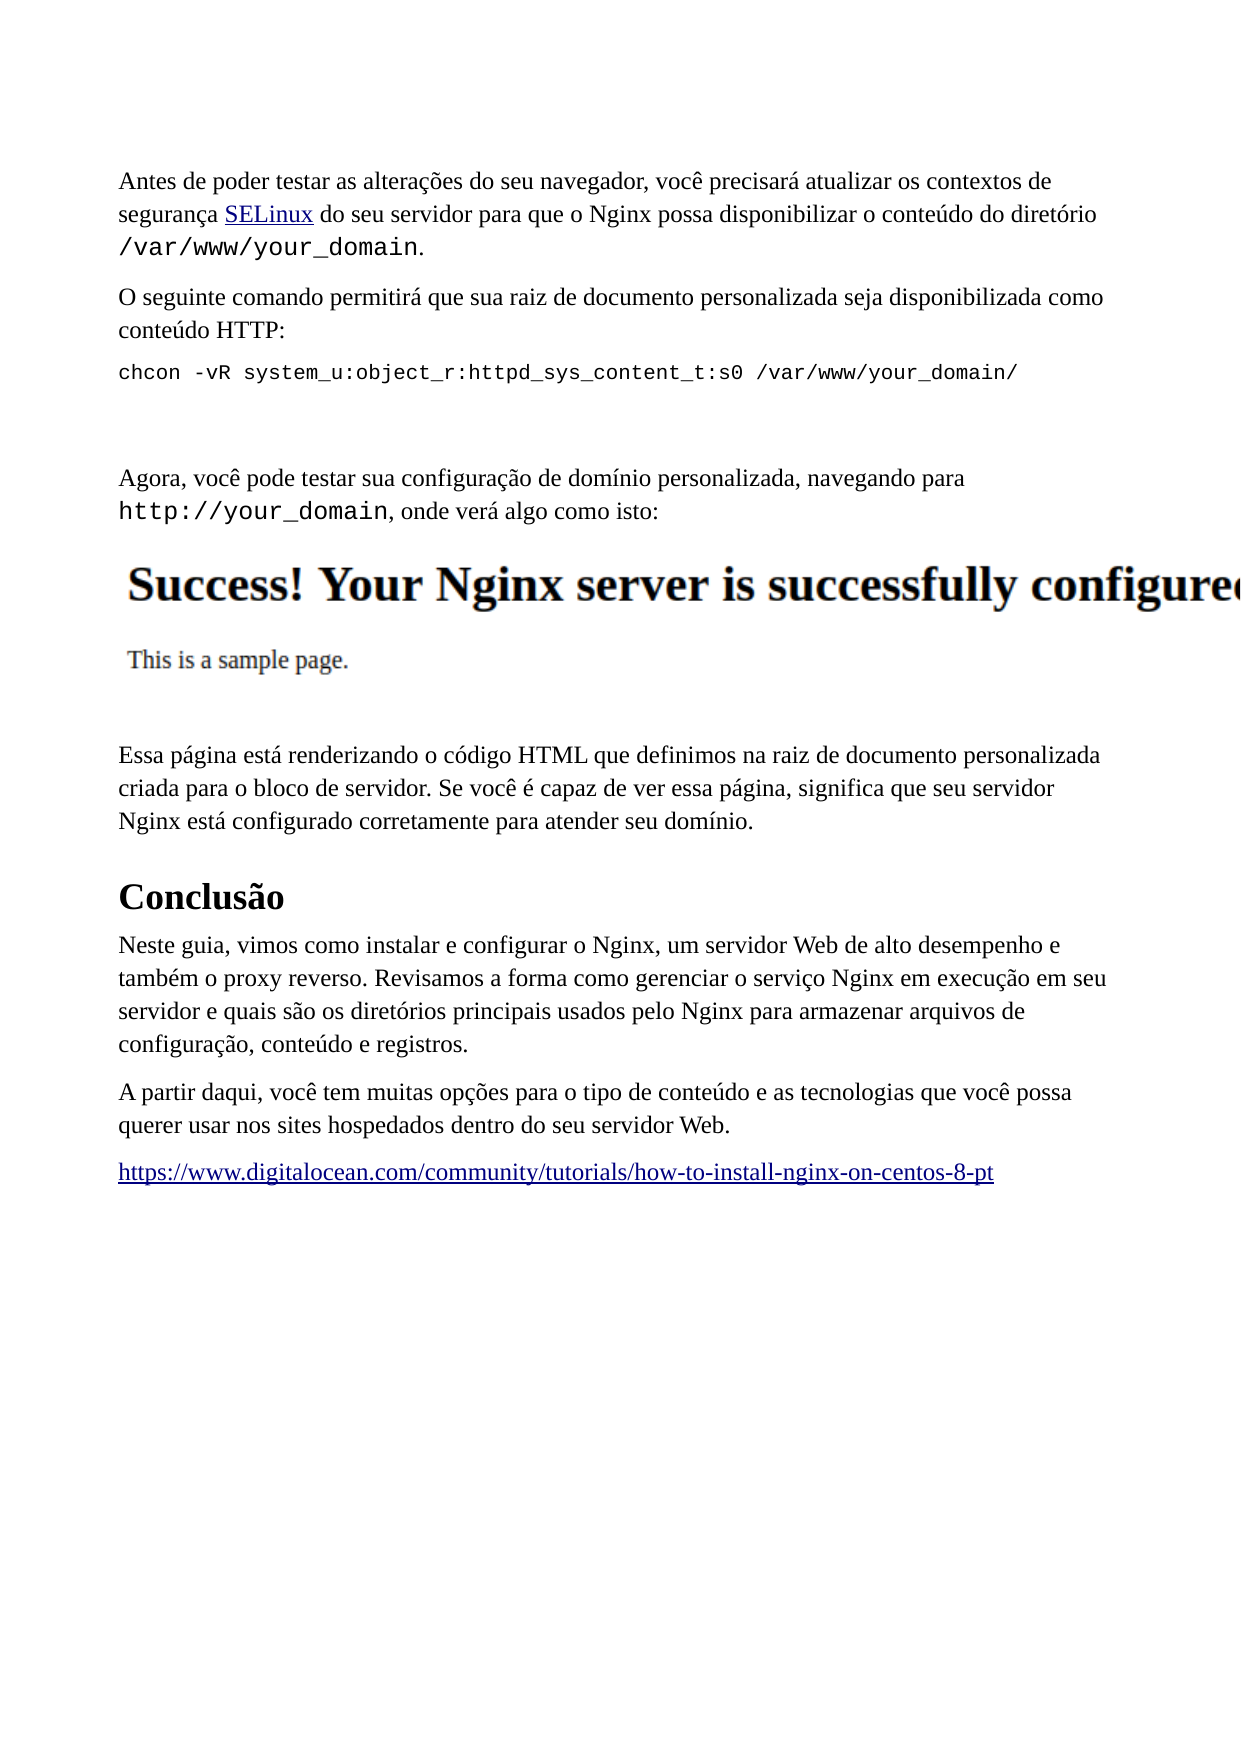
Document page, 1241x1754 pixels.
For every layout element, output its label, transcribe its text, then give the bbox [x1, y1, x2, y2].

text Neste guia, vimos como instalar e configurar o Nginx, um servidor Web de alto desempenho e também o proxy reverso. Revisamos a forma como gerenciar o serviço Nginx em execução em seu servidor e quais são os diretórios principais usados pelo Nginx para armazenar arquivos de configuração, conteúdo e registros. [118, 930, 1122, 1058]
picture [118, 546, 1241, 722]
text A partir daqui, você tem muitas opções para o tipo de conteúdo e as tecnologias que você possa querer usar nos sites hospedados dentro do seu servidor Web. [118, 1077, 1122, 1138]
text chcon -vR system_u:object_r:httpd_sys_content_t:s0 /var/www/your_domain/ [118, 362, 1122, 386]
subtitle Conclusão [118, 874, 1122, 918]
text O seguinte comando permitirá que sua raiz de documento personalizada seja disponibilizada como conteúdo HTTP: [118, 282, 1122, 343]
text Agora, você pode testar sua configuração de domínio personalizada, navegando para http://your_domain, onde verá algo como isto: [118, 463, 1122, 527]
text Essa página está renderizando o código HTML que definimos na raiz de documento personalizada criada para o bloco de servidor. Se você é capaz de ver essa página, significa que seu servidor Nginx está configurado corretamente para atender seu domínio. [118, 740, 1122, 835]
text https://www.digitalocean.com/community/tutorials/how-to-install-nginx-on-centos-8-pt [118, 1157, 1122, 1186]
text Antes de poder testar as alterações do seu navegador, você precisará atualizar os contextos de segurança SELinux do seu servidor para que o Nginx possa disponibilizar o conteúdo do diretório /var/www/your_domain. [118, 166, 1122, 263]
